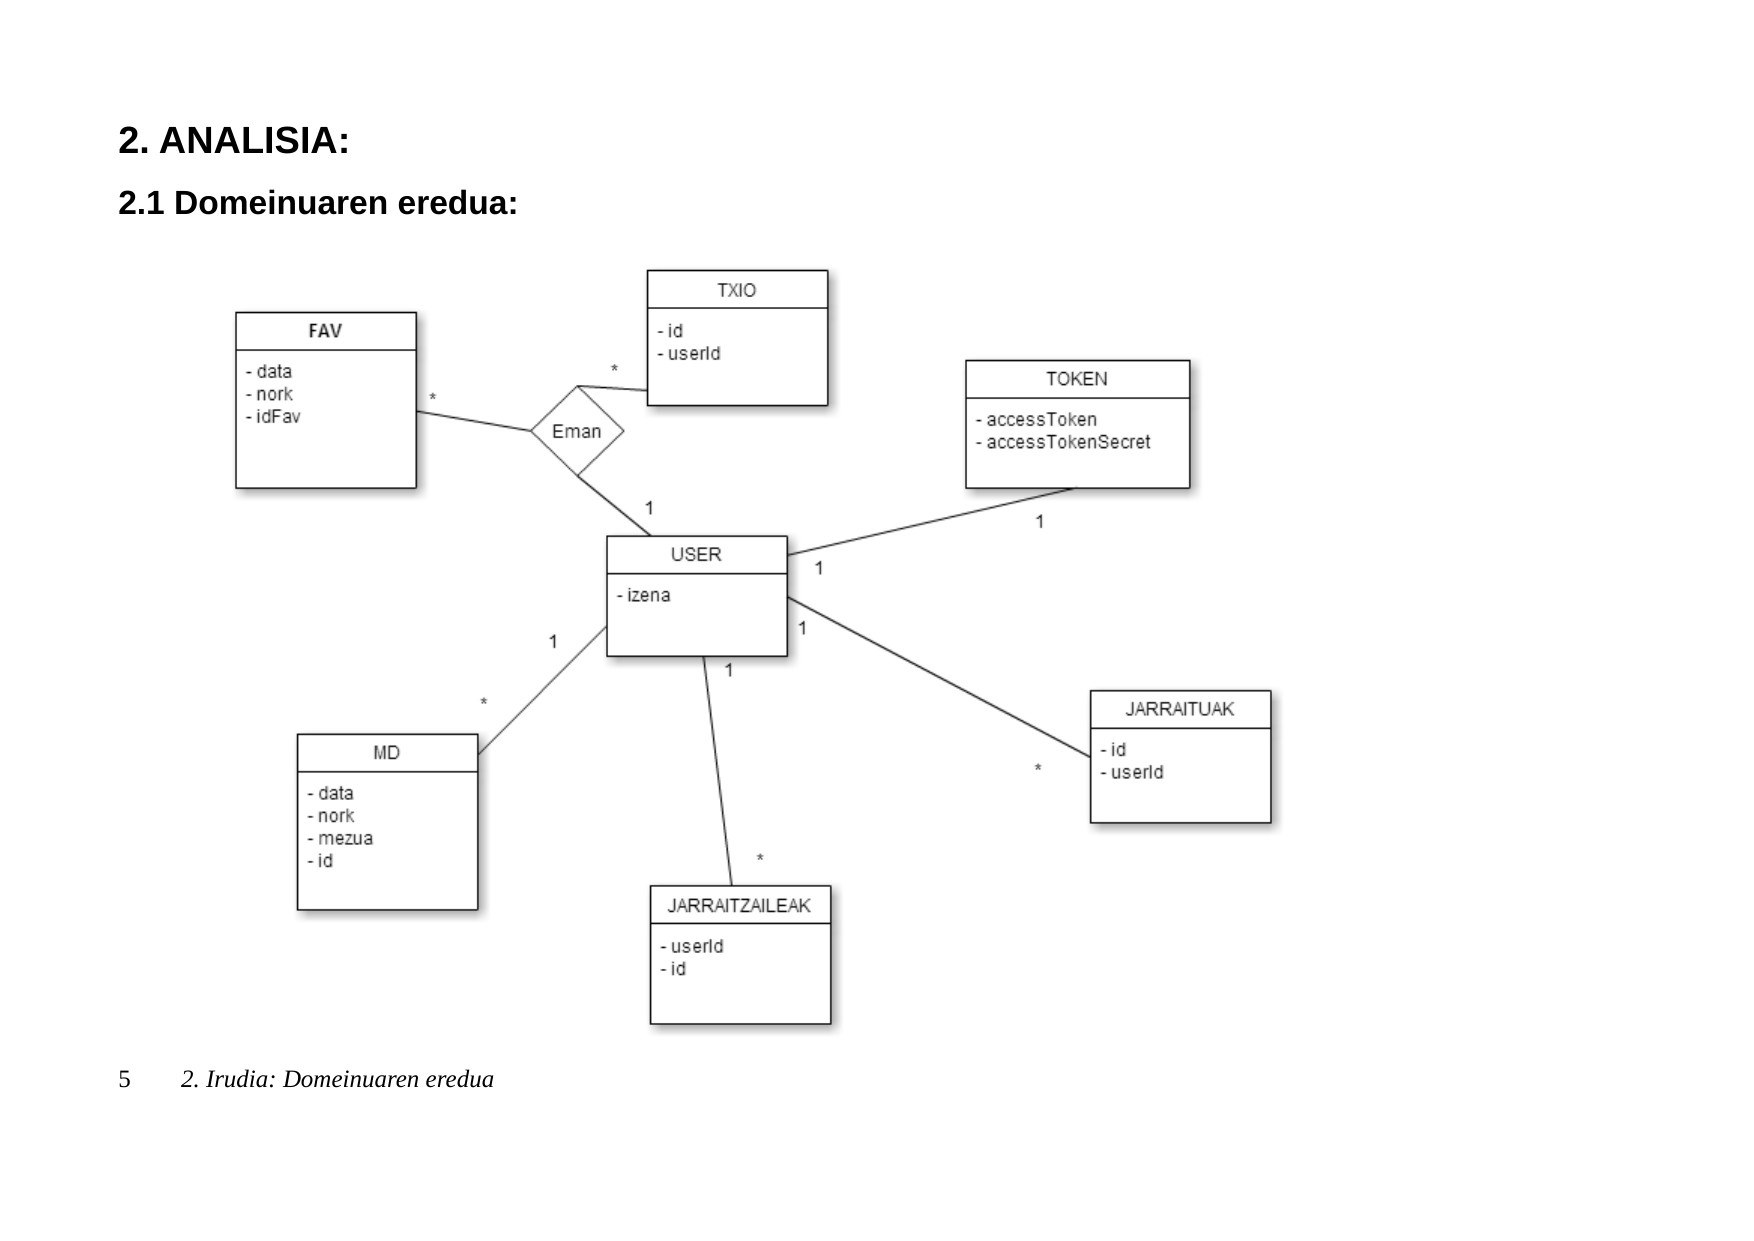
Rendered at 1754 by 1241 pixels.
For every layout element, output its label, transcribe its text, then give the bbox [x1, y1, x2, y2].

subtitle 2.1 Domeinuaren eredua: [118, 183, 1636, 221]
subtitle 2. ANALISIA: [118, 118, 1636, 162]
text [1573, 1064, 1636, 1092]
picture [216, 246, 1305, 1064]
text 5 [118, 1064, 181, 1092]
text 2. Irudia: Domeinuaren eredua [181, 246, 1573, 1093]
